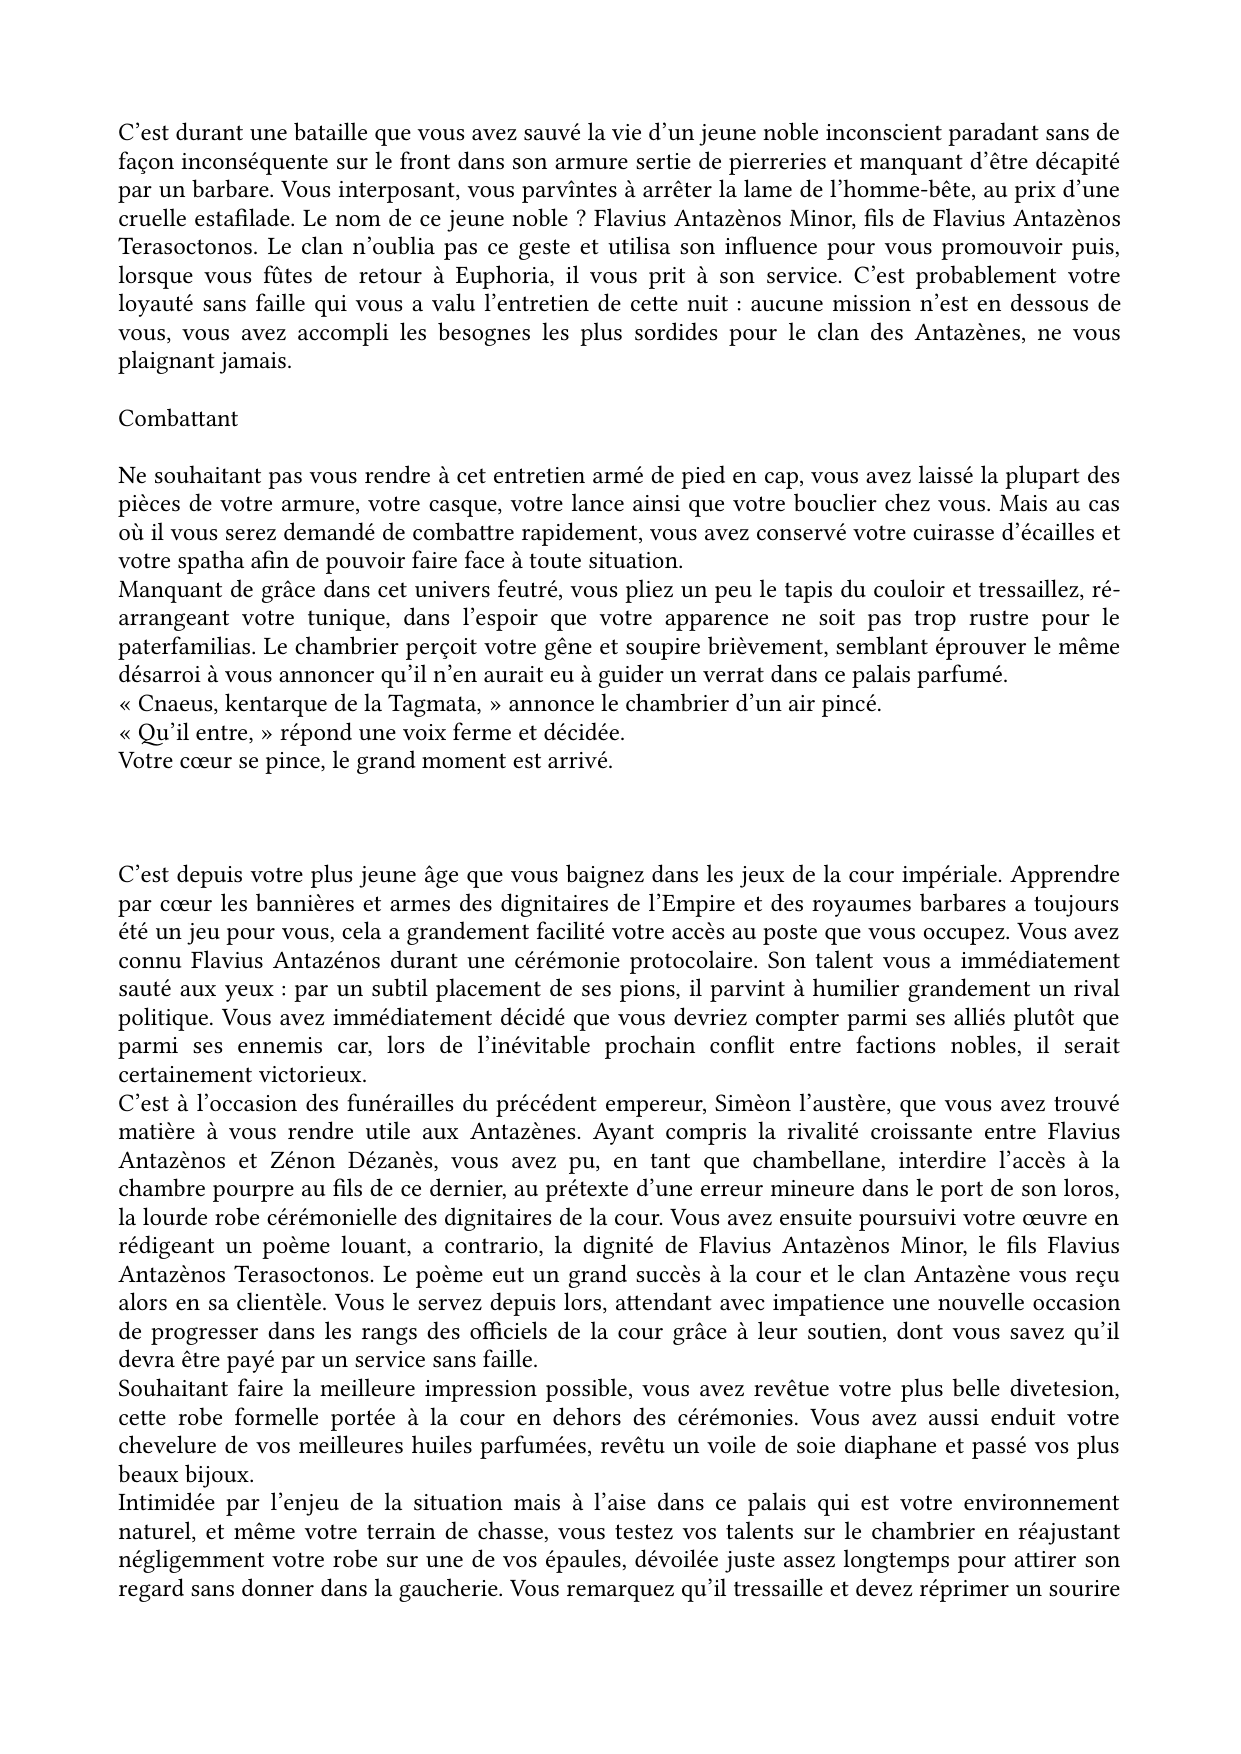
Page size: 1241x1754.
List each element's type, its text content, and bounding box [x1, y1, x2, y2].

text Manquant de grâce dans cet univers feutré, vous pliez un peu le tapis du couloir et tressaillez, ré-arrangeant votre tunique, dans l’espoir que votre apparence ne soit pas trop rustre pour le paterfamilias. Le chambrier perçoit votre gêne et soupire brièvement, semblant éprouver le même désarroi à vous annoncer qu’il n’en aurait eu à guider un verrat dans ce palais parfumé. [118, 575, 1122, 689]
text « Cnaeus, kentarque de la Tagmata, » annonce le chambrier d’un air pincé. [118, 689, 1122, 717]
text C’est depuis votre plus jeune âge que vous baignez dans les jeux de la cour impériale. Apprendre par cœur les bannières et armes des dignitaires de l’Empire et des royaumes barbares a toujours été un jeu pour vous, cela a grandement facilité votre accès au poste que vous occupez. Vous avez connu Flavius Antazénos durant une cérémonie protocolaire. Son talent vous a immédiatement sauté aux yeux : par un subtil placement de ses pions, il parvint à humilier grandement un rival politique. Vous avez immédiatement décidé que vous devriez compter parmi ses alliés plutôt que parmi ses ennemis car, lors de l’inévitable prochain conflit entre factions nobles, il serait certainement victorieux. [118, 860, 1122, 1088]
text Souhaitant faire la meilleure impression possible, vous avez revêtue votre plus belle divetesion, cette robe formelle portée à la cour en dehors des cérémonies. Vous avez aussi enduit votre chevelure de vos meilleures huiles parfumées, revêtu un voile de soie diaphane et passé vos plus beaux bijoux. [118, 1374, 1122, 1488]
text C’est durant une bataille que vous avez sauvé la vie d’un jeune noble inconscient paradant sans de façon inconséquente sur le front dans son armure sertie de pierreries et manquant d’être décapité par un barbare. Vous interposant, vous parvîntes à arrêter la lame de l’homme-bête, au prix d’une cruelle estafilade. Le nom de ce jeune noble ? Flavius Antazènos Minor, fils de Flavius Antazènos Terasoctonos. Le clan n’oublia pas ce geste et utilisa son influence pour vous promouvoir puis, lorsque vous fûtes de retour à Euphoria, il vous prit à son service. C’est probablement votre loyauté sans faille qui vous a valu l’entretien de cette nuit : aucune mission n’est en dessous de vous, vous avez accompli les besognes les plus sordides pour le clan des Antazènes, ne vous plaignant jamais. [118, 118, 1122, 375]
text Combattant [118, 403, 1122, 432]
text Ne souhaitant pas vous rendre à cet entretien armé de pied en cap, vous avez laissé la plupart des pièces de votre armure, votre casque, votre lance ainsi que votre bouclier chez vous. Mais au cas où il vous serez demandé de combattre rapidement, vous avez conservé votre cuirasse d’écailles et votre spatha afin de pouvoir faire face à toute situation. [118, 461, 1122, 575]
text C’est à l’occasion des funérailles du précédent empereur, Simèon l’austère, que vous avez trouvé matière à vous rendre utile aux Antazènes. Ayant compris la rivalité croissante entre Flavius Antazènos et Zénon Dézanès, vous avez pu, en tant que chambellane, interdire l’accès à la chambre pourpre au fils de ce dernier, au prétexte d’une erreur mineure dans le port de son loros, la lourde robe cérémonielle des dignitaires de la cour. Vous avez ensuite poursuivi votre œuvre en rédigeant un poème louant, a contrario, la dignité de Flavius Antazènos Minor, le fils Flavius Antazènos Terasoctonos. Le poème eut un grand succès à la cour et le clan Antazène vous reçu alors en sa clientèle. Vous le servez depuis lors, attendant avec impatience une nouvelle occasion de progresser dans les rangs des officiels de la cour grâce à leur soutien, dont vous savez qu’il devra être payé par un service sans faille. [118, 1088, 1122, 1374]
text « Qu’il entre, » répond une voix ferme et décidée. [118, 717, 1122, 746]
text Intimidée par l’enjeu de la situation mais à l’aise dans ce palais qui est votre environnement naturel, et même votre terrain de chasse, vous testez vos talents sur le chambrier en réajustant négligemment votre robe sur une de vos épaules, dévoilée juste assez longtemps pour attirer son regard sans donner dans la gaucherie. Vous remarquez qu’il tressaille et devez réprimer un sourire [118, 1488, 1122, 1602]
text Votre cœur se pince, le grand moment est arrivé. [118, 746, 1122, 774]
